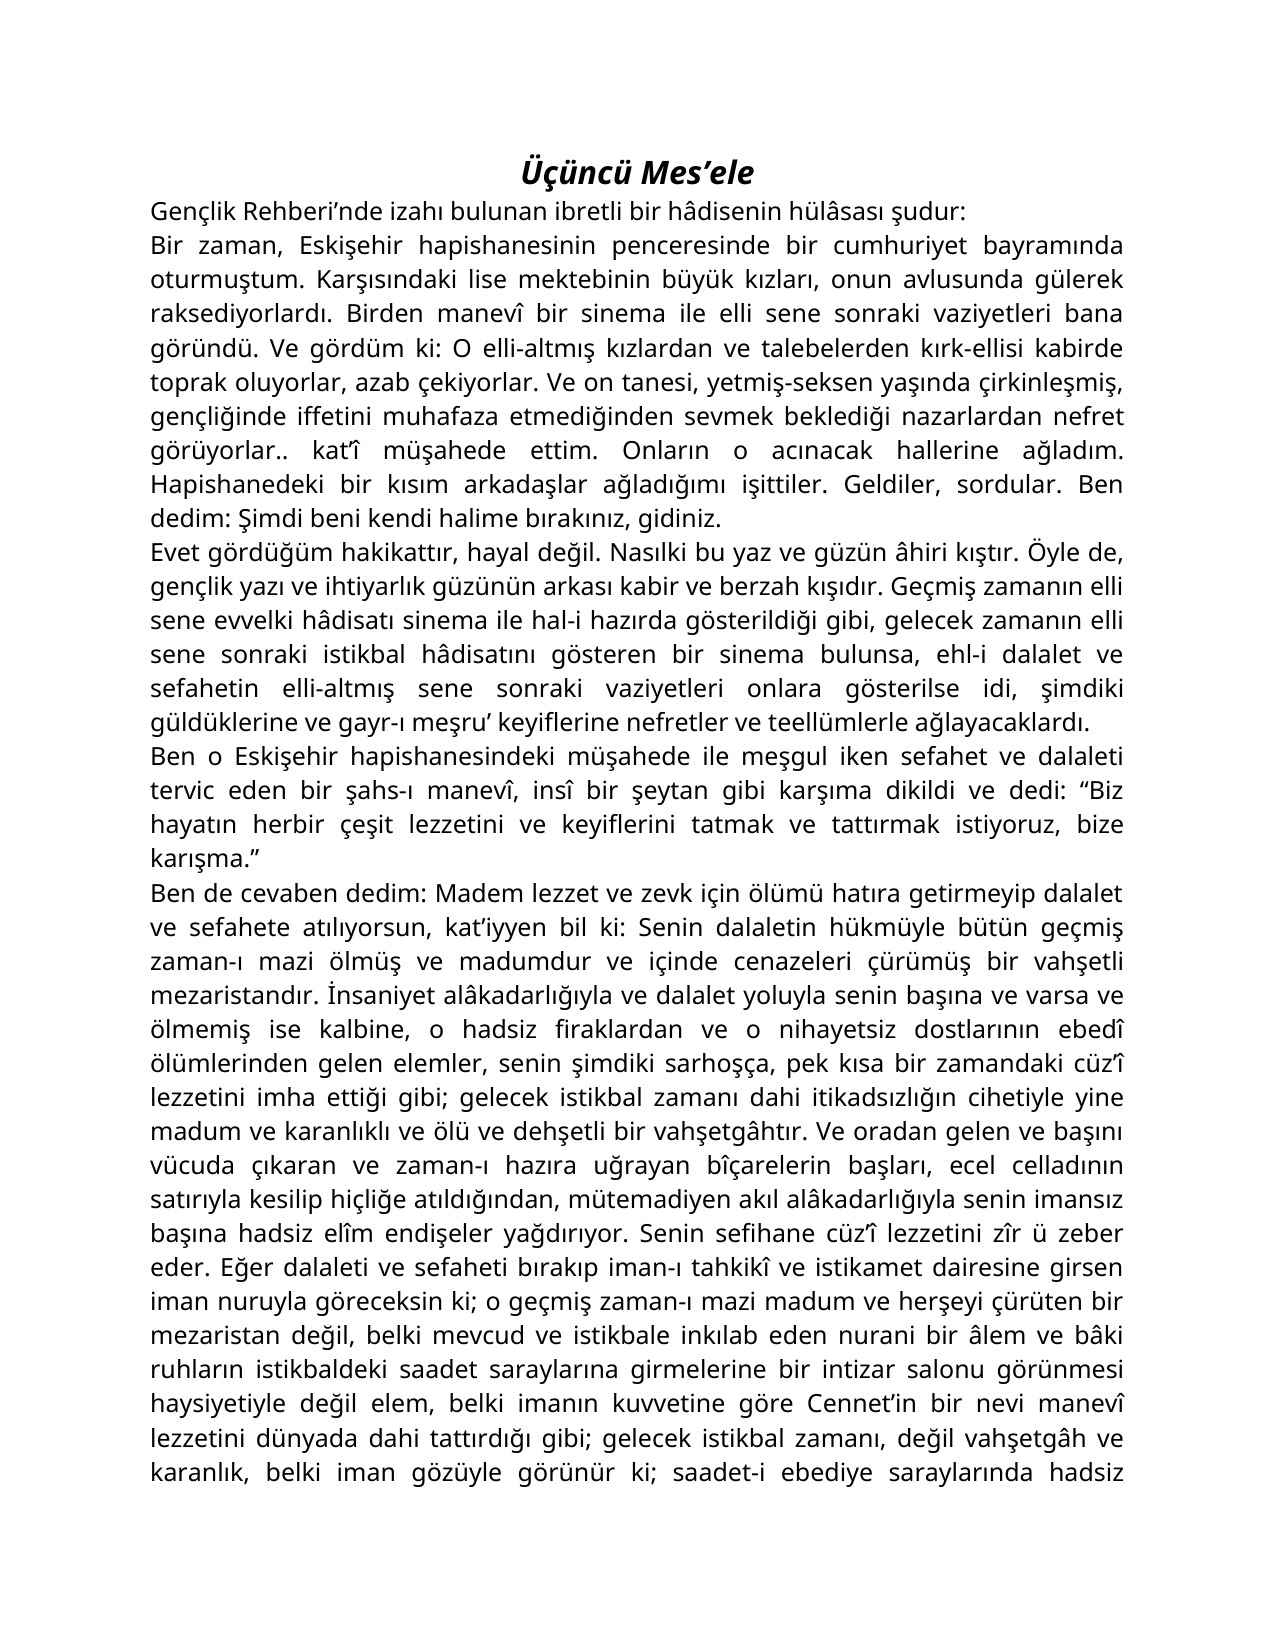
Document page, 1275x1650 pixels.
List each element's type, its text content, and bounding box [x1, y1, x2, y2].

text Ben de cevaben dedim: Madem lezzet ve zevk için ölümü hatıra getirmeyip dalalet ve sefahete atılıyorsun, kat’iyyen bil ki: Senin dalaletin hükmüyle bütün geçmiş zaman-ı mazi ölmüş ve madumdur ve içinde cenazeleri çürümüş bir vahşetli mezaristandır. İnsaniyet alâkadarlığıyla ve dalalet yoluyla senin başına ve varsa ve ölmemiş ise kalbine, o hadsiz firaklardan ve o nihayetsiz dostlarının ebedî ölümlerinden gelen elemler, senin şimdiki sarhoşça, pek kısa bir zamandaki cüz’î lezzetini imha ettiği gibi; gelecek istikbal zamanı dahi itikadsızlığın cihetiyle yine madum ve karanlıklı ve ölü ve dehşetli bir vahşetgâhtır. Ve oradan gelen ve başını vücuda çıkaran ve zaman-ı hazıra uğrayan bîçarelerin başları, ecel celladının satırıyla kesilip hiçliğe atıldığından, mütemadiyen akıl alâkadarlığıyla senin imansız başına hadsiz elîm endişeler yağdırıyor. Senin sefihane cüz’î lezzetini zîr ü zeber eder. Eğer dalaleti ve sefaheti bırakıp iman-ı tahkikî ve istikamet dairesine girsen iman nuruyla göreceksin ki; o geçmiş zaman-ı mazi madum ve herşeyi çürüten bir mezaristan değil, belki mevcud ve istikbale inkılab eden nurani bir âlem ve bâki ruhların istikbaldeki saadet saraylarına girmelerine bir intizar salonu görünmesi haysiyetiyle değil elem, belki imanın kuvvetine göre Cennet’in bir nevi manevî lezzetini dünyada dahi tattırdığı gibi; gelecek istikbal zamanı, değil vahşetgâh ve karanlık, belki iman gözüyle görünür ki; saadet-i ebediye saraylarında hadsiz [150, 875, 1125, 1488]
subtitle Üçüncü Mes’ele [150, 150, 1125, 194]
text Evet gördüğüm hakikattır, hayal değil. Nasılki bu yaz ve güzün âhiri kıştır. Öyle de, gençlik yazı ve ihtiyarlık güzünün arkası kabir ve berzah kışıdır. Geçmiş zamanın elli sene evvelki hâdisatı sinema ile hal-i hazırda gösterildiği gibi, gelecek zamanın elli sene sonraki istikbal hâdisatını gösteren bir sinema bulunsa, ehl-i dalalet ve sefahetin elli-altmış sene sonraki vaziyetleri onlara gösterilse idi, şimdiki güldüklerine ve gayr-ı meşru’ keyiflerine nefretler ve teellümlerle ağlayacaklardı. [150, 534, 1125, 739]
text Bir zaman, Eskişehir hapishanesinin penceresinde bir cumhuriyet bayramında oturmuştum. Karşısındaki lise mektebinin büyük kızları, onun avlusunda gülerek raksediyorlardı. Birden manevî bir sinema ile elli sene sonraki vaziyetleri bana göründü. Ve gördüm ki: O elli-altmış kızlardan ve talebelerden kırk-ellisi kabirde toprak oluyorlar, azab çekiyorlar. Ve on tanesi, yetmiş-seksen yaşında çirkinleşmiş, gençliğinde iffetini muhafaza etmediğinden sevmek beklediği nazarlardan nefret görüyorlar.. kat’î müşahede ettim. Onların o acınacak hallerine ağladım. Hapishanedeki bir kısım arkadaşlar ağladığımı işittiler. Geldiler, sordular. Ben dedim: Şimdi beni kendi halime bırakınız, gidiniz. [150, 228, 1125, 534]
text Gençlik Rehberi’nde izahı bulunan ibretli bir hâdisenin hülâsası şudur: [150, 194, 1125, 228]
text Ben o Eskişehir hapishanesindeki müşahede ile meşgul iken sefahet ve dalaleti tervic eden bir şahs-ı manevî, insî bir şeytan gibi karşıma dikildi ve dedi: “Biz hayatın herbir çeşit lezzetini ve keyiflerini tatmak ve tattırmak istiyoruz, bize karışma.” [150, 739, 1125, 875]
